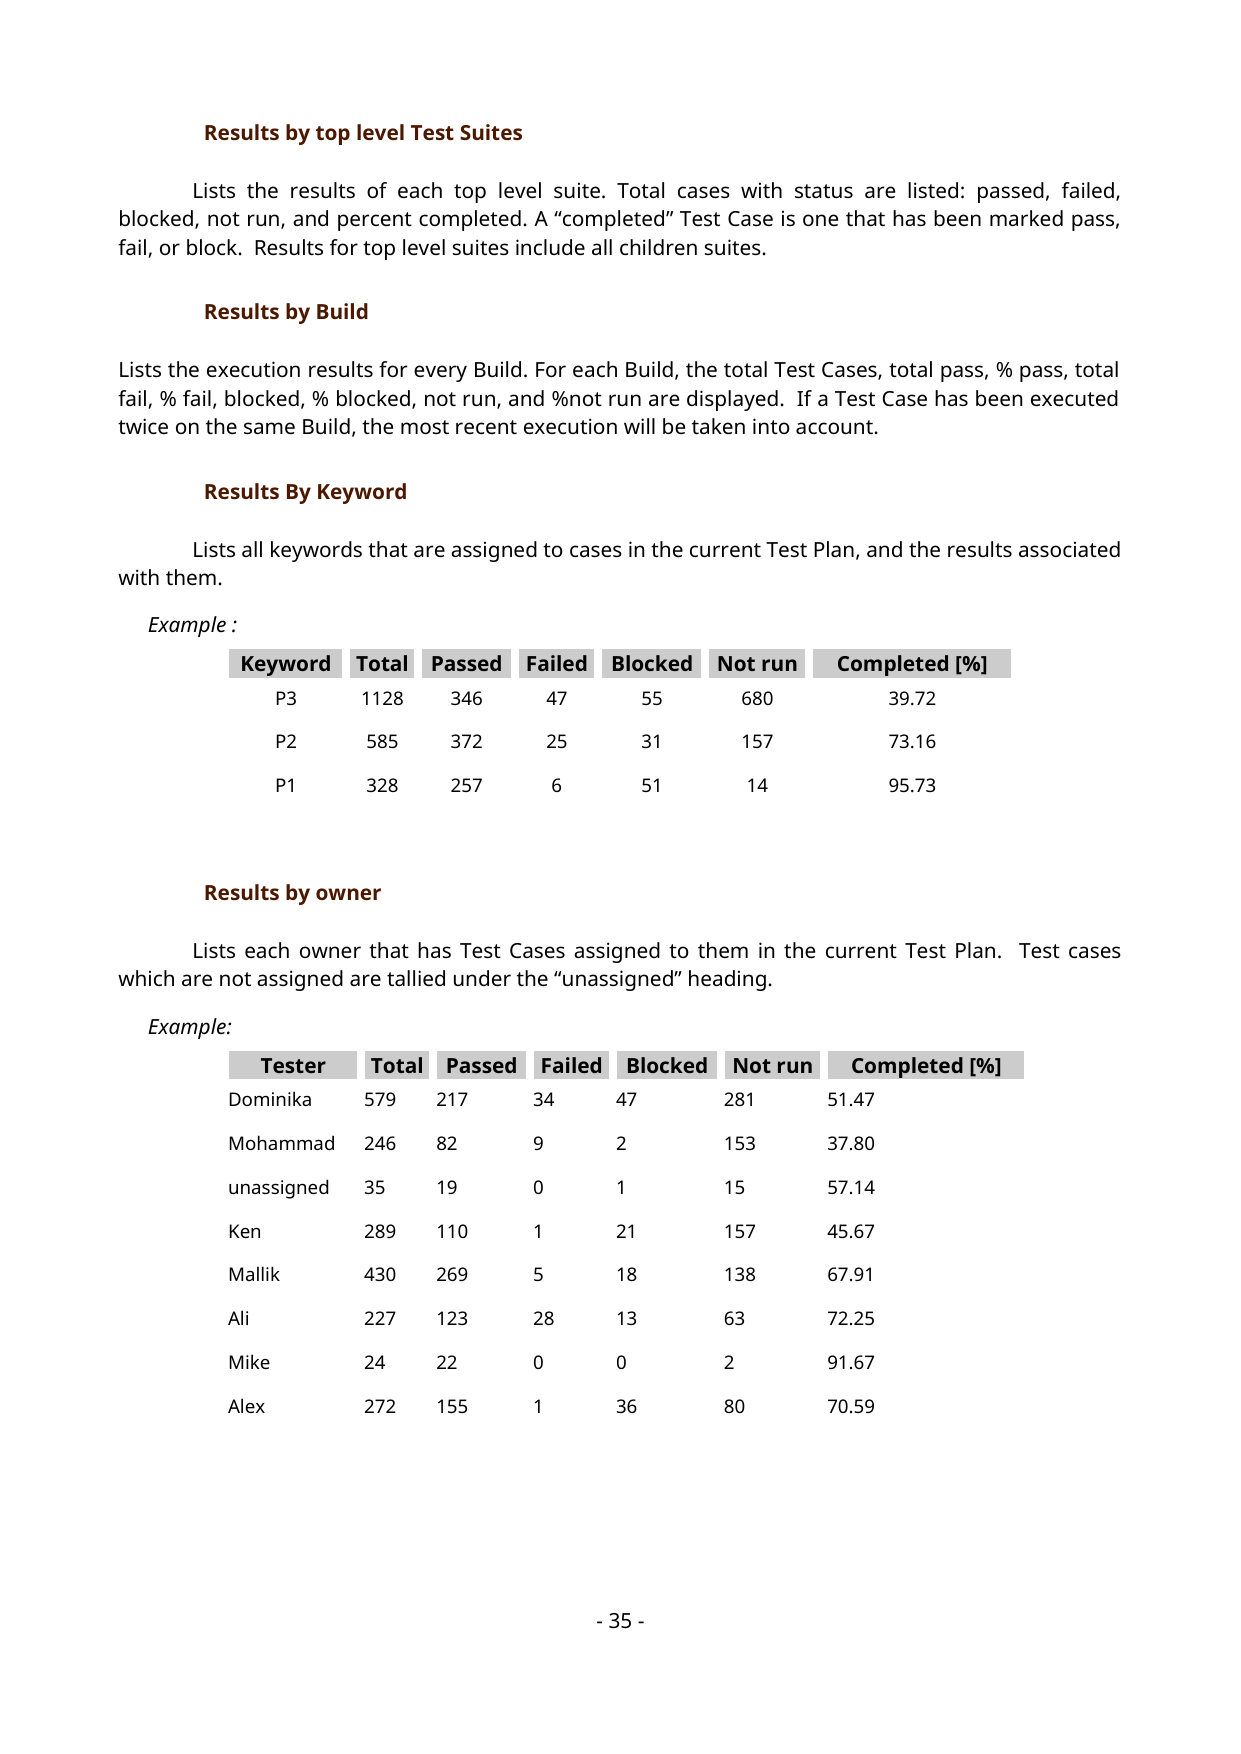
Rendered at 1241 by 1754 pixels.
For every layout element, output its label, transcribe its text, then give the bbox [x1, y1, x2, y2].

table_cell 138 [721, 1259, 824, 1303]
table_cell 217 [433, 1084, 530, 1127]
table_cell 51 [598, 770, 705, 814]
table_header Total [361, 1047, 433, 1083]
table_cell Mallik [225, 1259, 361, 1303]
table_cell 6 [515, 770, 598, 814]
table_cell 73.16 [809, 726, 1015, 770]
table_cell 372 [418, 726, 515, 770]
table_cell 1 [530, 1390, 613, 1434]
table_cell 36 [613, 1390, 721, 1434]
table_cell unassigned [225, 1171, 361, 1215]
table_cell P2 [225, 726, 346, 770]
table_cell 18 [613, 1259, 721, 1303]
table_cell 1128 [346, 682, 418, 726]
table_header Not run [705, 646, 809, 682]
text Example : [148, 611, 1093, 639]
table_cell 63 [721, 1303, 824, 1347]
table_cell 1 [613, 1171, 721, 1215]
table_cell 281 [721, 1084, 824, 1127]
table_cell Mike [225, 1347, 361, 1390]
table_cell 91.67 [824, 1347, 1028, 1390]
table_cell 157 [721, 1215, 824, 1259]
table_header Total [346, 646, 418, 682]
table_cell 227 [361, 1303, 433, 1347]
table_cell 47 [515, 682, 598, 726]
table_header Passed [433, 1047, 530, 1083]
text Lists each owner that has Test Cases assigned to them in the current Test Plan. Test cases which are not assigned are tallied under the “unassigned” heading. [118, 936, 1122, 993]
table_header Completed [%] [809, 646, 1015, 682]
subtitle Results By Keyword [130, 477, 1111, 505]
table_cell 269 [433, 1259, 530, 1303]
table_cell 579 [361, 1084, 433, 1127]
table_cell 155 [433, 1390, 530, 1434]
table_cell 430 [361, 1259, 433, 1303]
table_cell 51.47 [824, 1084, 1028, 1127]
table_cell 31 [598, 726, 705, 770]
subtitle Results by top level Test Suites [130, 118, 1111, 147]
table_cell 2 [613, 1127, 721, 1171]
table_header Blocked [613, 1047, 721, 1083]
table_cell P1 [225, 770, 346, 814]
text Lists the results of each top level suite. Total cases with status are listed: passed, failed, blocked, not run, and percent completed. A “completed” Test Case is one that has been marked pass, fail, or block. Results for top level suites include all children suites. [118, 176, 1122, 261]
table_cell 110 [433, 1215, 530, 1259]
table_cell 123 [433, 1303, 530, 1347]
table_cell 14 [705, 770, 809, 814]
table_cell 95.73 [809, 770, 1015, 814]
table_header Blocked [598, 646, 705, 682]
table_cell 5 [530, 1259, 613, 1303]
text Lists all keywords that are assigned to cases in the current Test Plan, and the results associated with them. [118, 535, 1122, 592]
table_cell 0 [530, 1171, 613, 1215]
table_header Not run [721, 1047, 824, 1083]
table_cell 80 [721, 1390, 824, 1434]
table_cell 157 [705, 726, 809, 770]
table_cell 246 [361, 1127, 433, 1171]
table_cell 72.25 [824, 1303, 1028, 1347]
subtitle Results by Build [130, 297, 1111, 326]
table_cell 25 [515, 726, 598, 770]
table_cell 680 [705, 682, 809, 726]
text Lists the execution results for every Build. For each Build, the total Test Cases, total pass, % pass, total fail, % fail, blocked, % blocked, not run, and %not run are displayed. If a Test Case has been executed twice on the same Build, the most recent execution will be taken into account. [118, 355, 1122, 441]
table_cell 82 [433, 1127, 530, 1171]
table_cell 15 [721, 1171, 824, 1215]
table_cell 585 [346, 726, 418, 770]
table_cell 28 [530, 1303, 613, 1347]
table_cell 39.72 [809, 682, 1015, 726]
table_cell Mohammad [225, 1127, 361, 1171]
table_header Tester [225, 1047, 361, 1083]
text Example: [148, 1012, 1093, 1040]
table_cell 289 [361, 1215, 433, 1259]
table_cell 153 [721, 1127, 824, 1171]
table_cell 0 [613, 1347, 721, 1390]
table_cell Ali [225, 1303, 361, 1347]
table_cell 35 [361, 1171, 433, 1215]
table_header Failed [515, 646, 598, 682]
table_cell 328 [346, 770, 418, 814]
table_header Passed [418, 646, 515, 682]
table_cell 2 [721, 1347, 824, 1390]
table_cell 21 [613, 1215, 721, 1259]
table_cell 47 [613, 1084, 721, 1127]
subtitle Results by owner [130, 878, 1111, 907]
table_cell 57.14 [824, 1171, 1028, 1215]
table_cell 55 [598, 682, 705, 726]
table_header Completed [%] [824, 1047, 1028, 1083]
table_cell 19 [433, 1171, 530, 1215]
table_cell Dominika [225, 1084, 361, 1127]
table_cell 37.80 [824, 1127, 1028, 1171]
table_header Failed [530, 1047, 613, 1083]
table_cell Alex [225, 1390, 361, 1434]
table_cell 13 [613, 1303, 721, 1347]
table_cell 67.91 [824, 1259, 1028, 1303]
table_cell 24 [361, 1347, 433, 1390]
table_cell 257 [418, 770, 515, 814]
table_header Keyword [225, 646, 346, 682]
table_cell 9 [530, 1127, 613, 1171]
table_cell 0 [530, 1347, 613, 1390]
table_cell 70.59 [824, 1390, 1028, 1434]
table_cell 34 [530, 1084, 613, 1127]
table_cell Ken [225, 1215, 361, 1259]
table_cell 1 [530, 1215, 613, 1259]
table_cell 45.67 [824, 1215, 1028, 1259]
table_cell 22 [433, 1347, 530, 1390]
table_cell 346 [418, 682, 515, 726]
table_cell P3 [225, 682, 346, 726]
table_cell 272 [361, 1390, 433, 1434]
